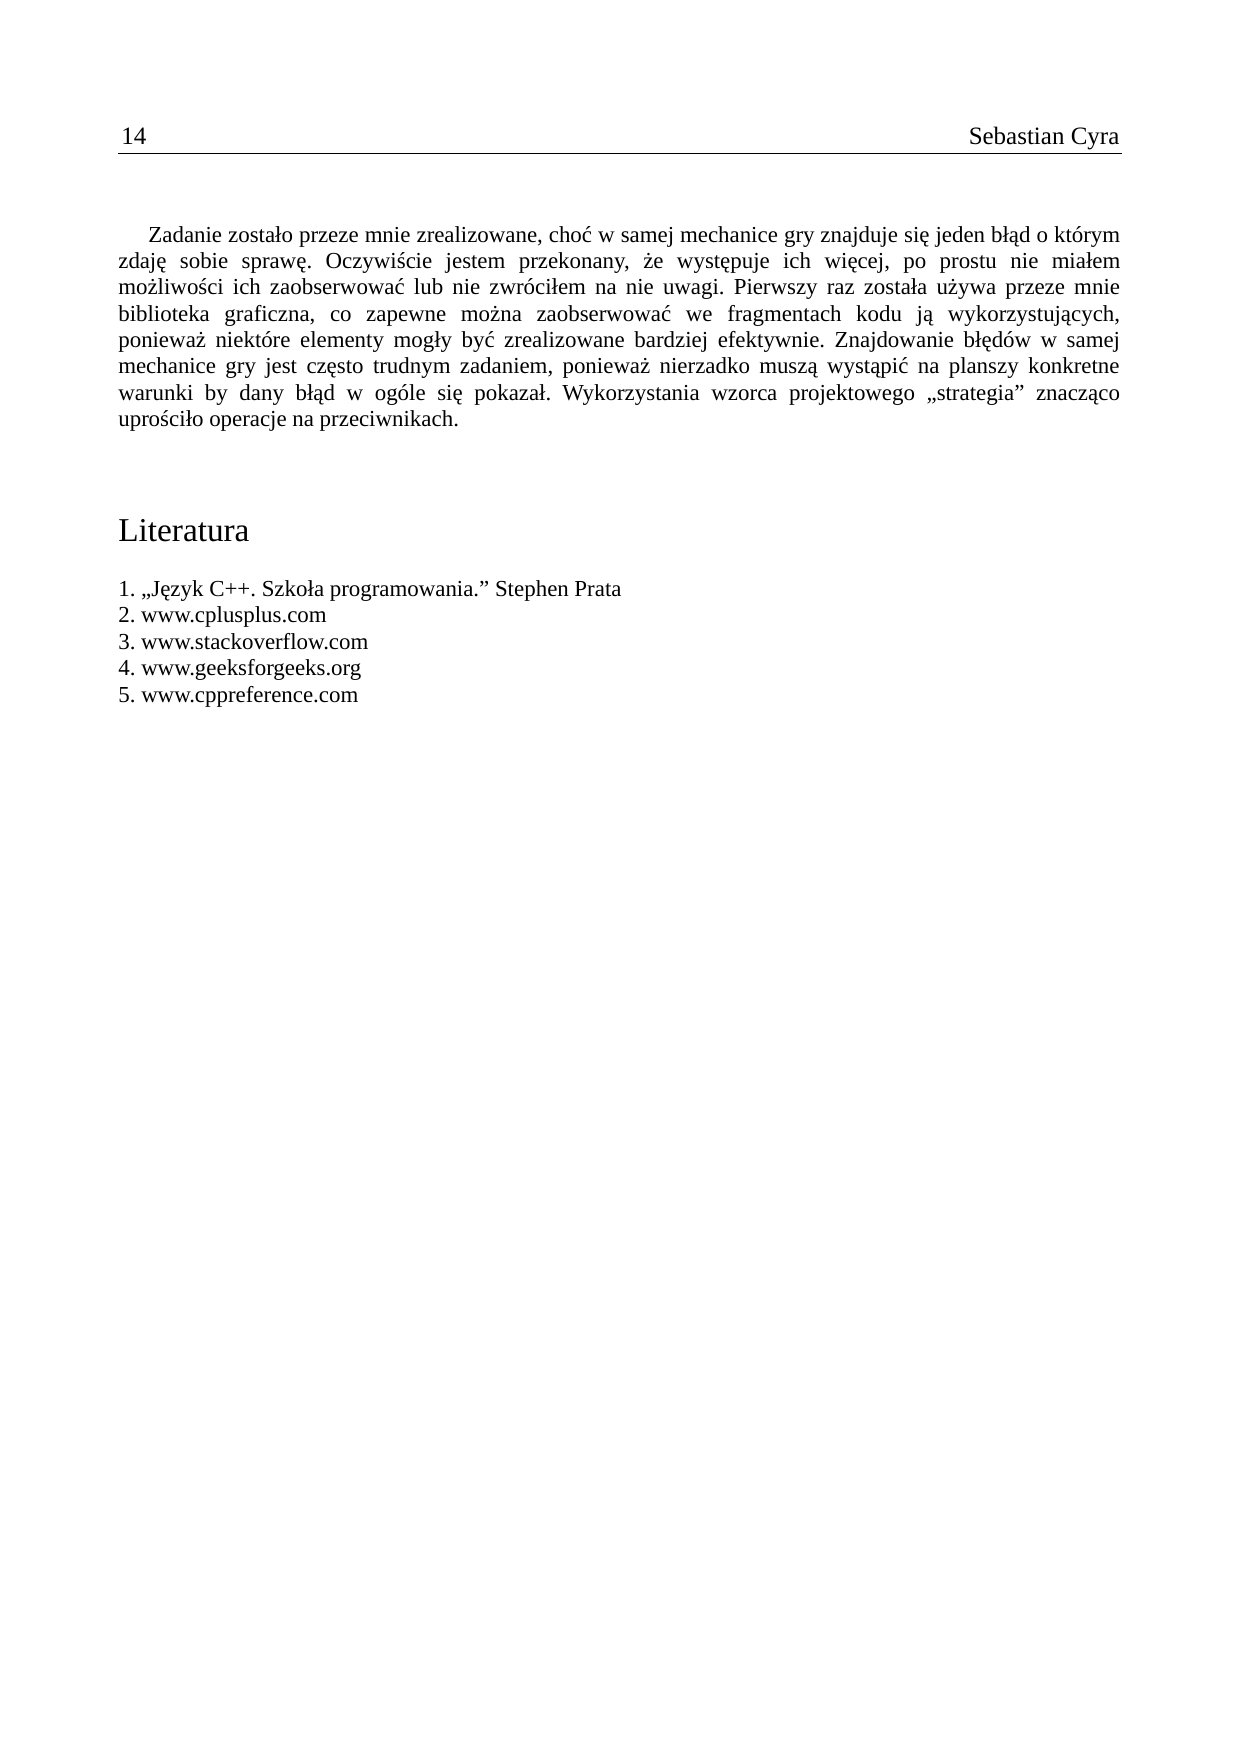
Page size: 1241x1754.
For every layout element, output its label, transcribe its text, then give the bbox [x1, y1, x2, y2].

text Literatura [118, 511, 1122, 549]
text 5. www.cppreference.com [118, 681, 1122, 707]
text 4. www.geeksforgeeks.org [118, 654, 1122, 681]
text Zadanie zostało przeze mnie zrealizowane, choć w samej mechanice gry znajduje się jeden błąd o którym zdaję sobie sprawę. Oczywiście jestem przekonany, że występuje ich więcej, po prostu nie miałem możliwości ich zaobserwować lub nie zwróciłem na nie uwagi. Pierwszy raz została używa przeze mnie biblioteka graficzna, co zapewne można zaobserwować we fragmentach kodu ją wykorzystujących, ponieważ niektóre elementy mogły być zrealizowane bardziej efektywnie. Znajdowanie błędów w samej mechanice gry jest często trudnym zadaniem, ponieważ nierzadko muszą wystąpić na planszy konkretne warunki by dany błąd w ogóle się pokazał. Wykorzystania wzorca projektowego „strategia” znacząco uprościło operacje na przeciwnikach. [118, 221, 1122, 431]
text 3. www.stackoverflow.com [118, 628, 1122, 654]
text 1. „Język C++. Szkoła programowania.” Stephen Prata [118, 575, 1122, 602]
text 2. www.cplusplus.com [118, 602, 1122, 628]
